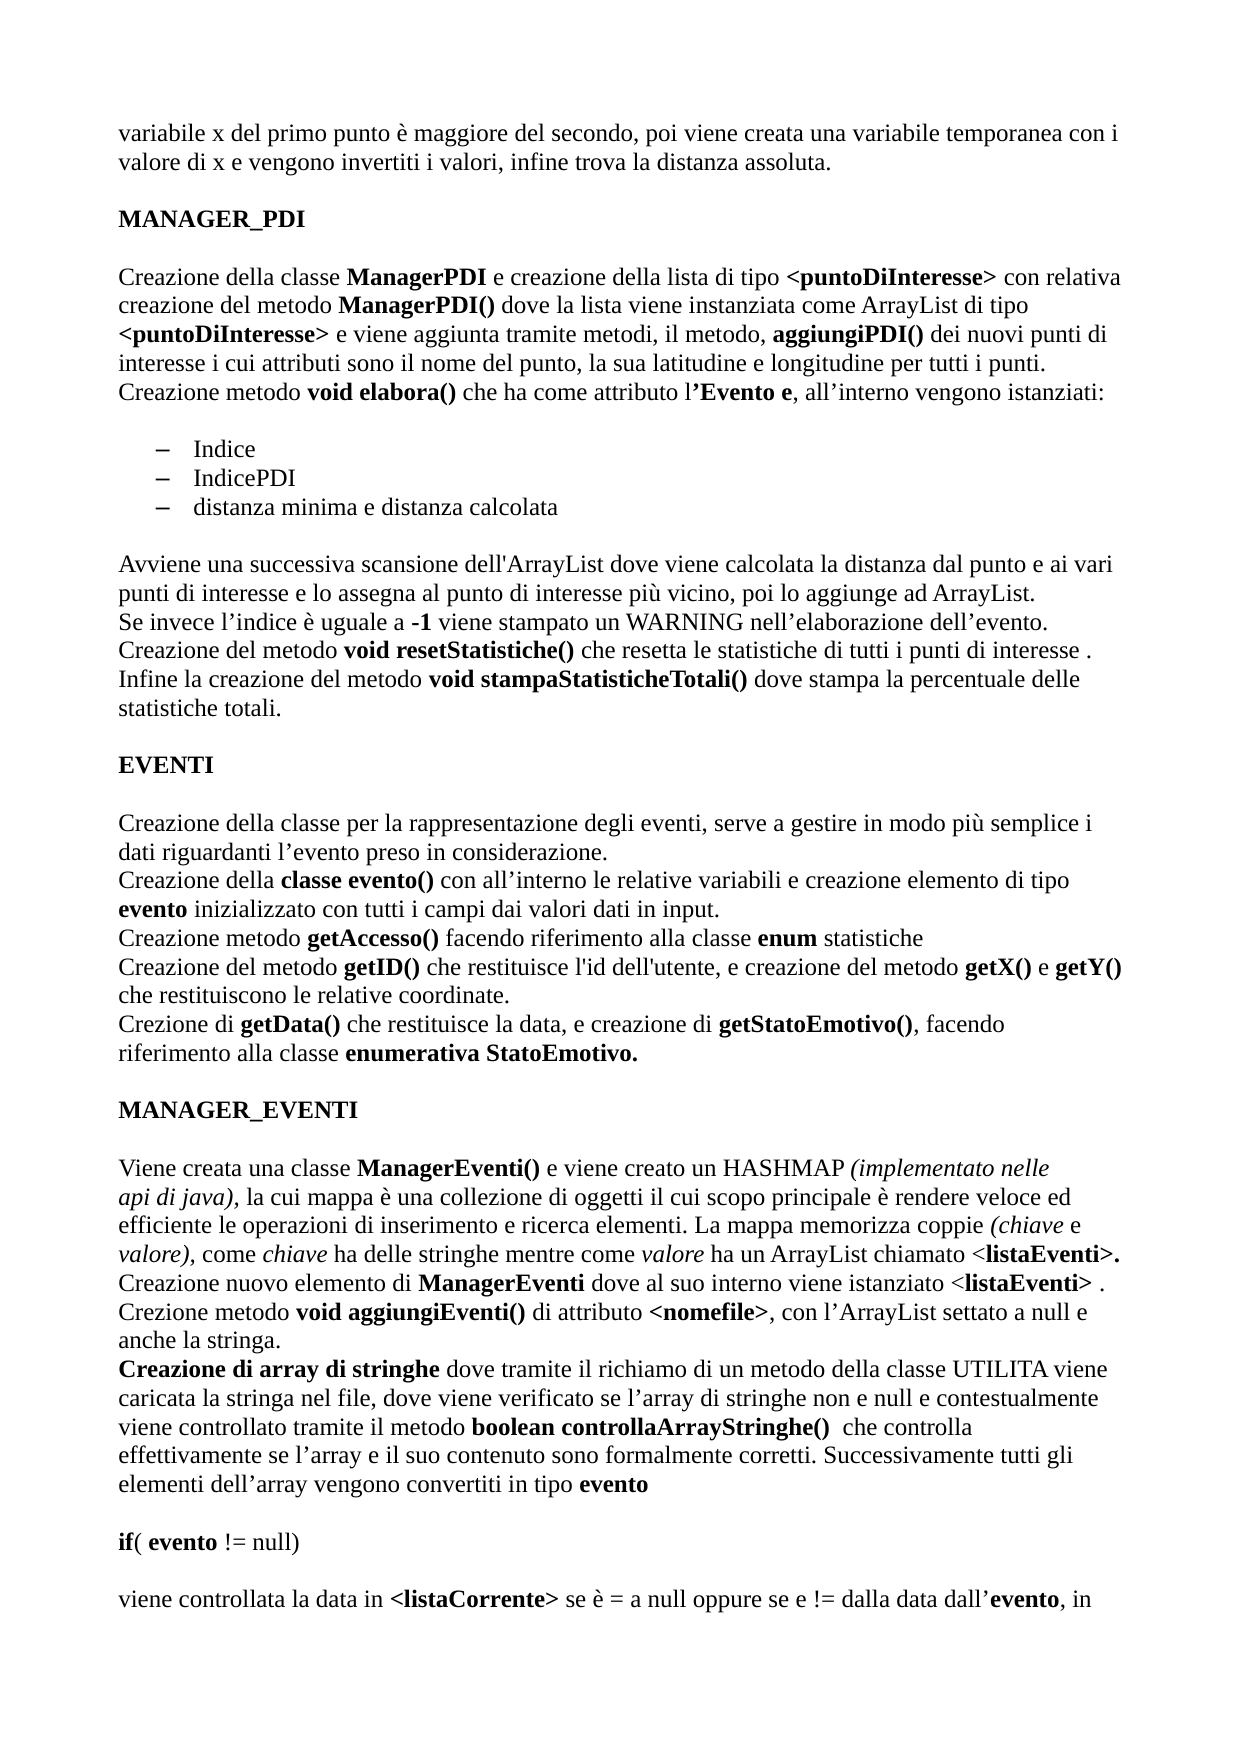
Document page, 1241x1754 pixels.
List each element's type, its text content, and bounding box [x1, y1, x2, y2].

text viene controllata la data in <listaCorrente> se è = a null oppure se e != dalla data dall’evento, in [118, 1584, 1122, 1613]
text variabile x del primo punto è maggiore del secondo, poi viene creata una variabile temporanea con i valore di x e vengono invertiti i valori, infine trova la distanza assoluta. [118, 118, 1122, 176]
text EVENTI [118, 751, 1122, 779]
list distanza minima e distanza calcolata [156, 492, 1122, 521]
text Creazione metodo getAccesso() facendo riferimento alla classe enum statistiche [118, 923, 1122, 952]
text Infine la creazione del metodo void stampaStatisticheTotali() dove stampa la percentuale delle statistiche totali. [118, 664, 1122, 722]
text Creazione di array di stringhe dove tramite il richiamo di un metodo della classe UTILITA viene caricata la stringa nel file, dove viene verificato se l’array di stringhe non e null e contestualmente viene controllato tramite il metodo boolean controllaArrayStringhe() che controlla effettivamente se l’array e il suo contenuto sono formalmente corretti. Successivamente tutti gli elementi dell’array vengono convertiti in tipo evento [118, 1354, 1122, 1498]
list Indice [156, 434, 1122, 463]
text MANAGER_EVENTI [118, 1096, 1122, 1124]
text Se invece l’indice è uguale a -1 viene stampato un WARNING nell’elaborazione dell’evento. [118, 607, 1122, 636]
text Creazione della classe per la rappresentazione degli eventi, serve a gestire in modo più semplice i dati riguardanti l’evento preso in considerazione. [118, 808, 1122, 866]
text if( evento != null) [118, 1527, 1122, 1556]
text Crezione di getData() che restituisce la data, e creazione di getStatoEmotivo(), facendo riferimento alla classe enumerativa StatoEmotivo. [118, 1009, 1122, 1067]
text Viene creata una classe ManagerEventi() e viene creato un HASHMAP (implementato nelle [118, 1153, 1122, 1182]
text api di java), la cui mappa è una collezione di oggetti il cui scopo principale è rendere veloce ed efficiente le operazioni di inserimento e ricerca elementi. La mappa memorizza coppie (chiave e valore), come chiave ha delle stringhe mentre come valore ha un ArrayList chiamato <listaEventi>. [118, 1182, 1122, 1268]
text Avviene una successiva scansione dell'ArrayList dove viene calcolata la distanza dal punto e ai vari punti di interesse e lo assegna al punto di interesse più vicino, poi lo aggiunge ad ArrayList. [118, 549, 1122, 607]
list IndicePDI [156, 463, 1122, 492]
text Creazione della classe evento() con all’interno le relative variabili e creazione elemento di tipo evento inizializzato con tutti i campi dai valori dati in input. [118, 866, 1122, 923]
text Creazione del metodo void resetStatistiche() che resetta le statistiche di tutti i punti di interesse . [118, 636, 1122, 664]
text Creazione della classe ManagerPDI e creazione della lista di tipo <puntoDiInteresse> con relativa creazione del metodo ManagerPDI() dove la lista viene instanziata come ArrayList di tipo <puntoDiInteresse> e viene aggiunta tramite metodi, il metodo, aggiungiPDI() dei nuovi punti di interesse i cui attributi sono il nome del punto, la sua latitudine e longitudine per tutti i punti. Creazione metodo void elabora() che ha come attributo l’Evento e, all’interno vengono istanziati: [118, 262, 1122, 406]
text Creazione del metodo getID() che restituisce l'id dell'utente, e creazione del metodo getX() e getY() che restituiscono le relative coordinate. [118, 952, 1122, 1009]
text Creazione nuovo elemento di ManagerEventi dove al suo interno viene istanziato <listaEventi> . Crezione metodo void aggiungiEventi() di attributo <nomefile>, con l’ArrayList settato a null e anche la stringa. [118, 1268, 1122, 1354]
text MANAGER_PDI [118, 204, 1122, 233]
